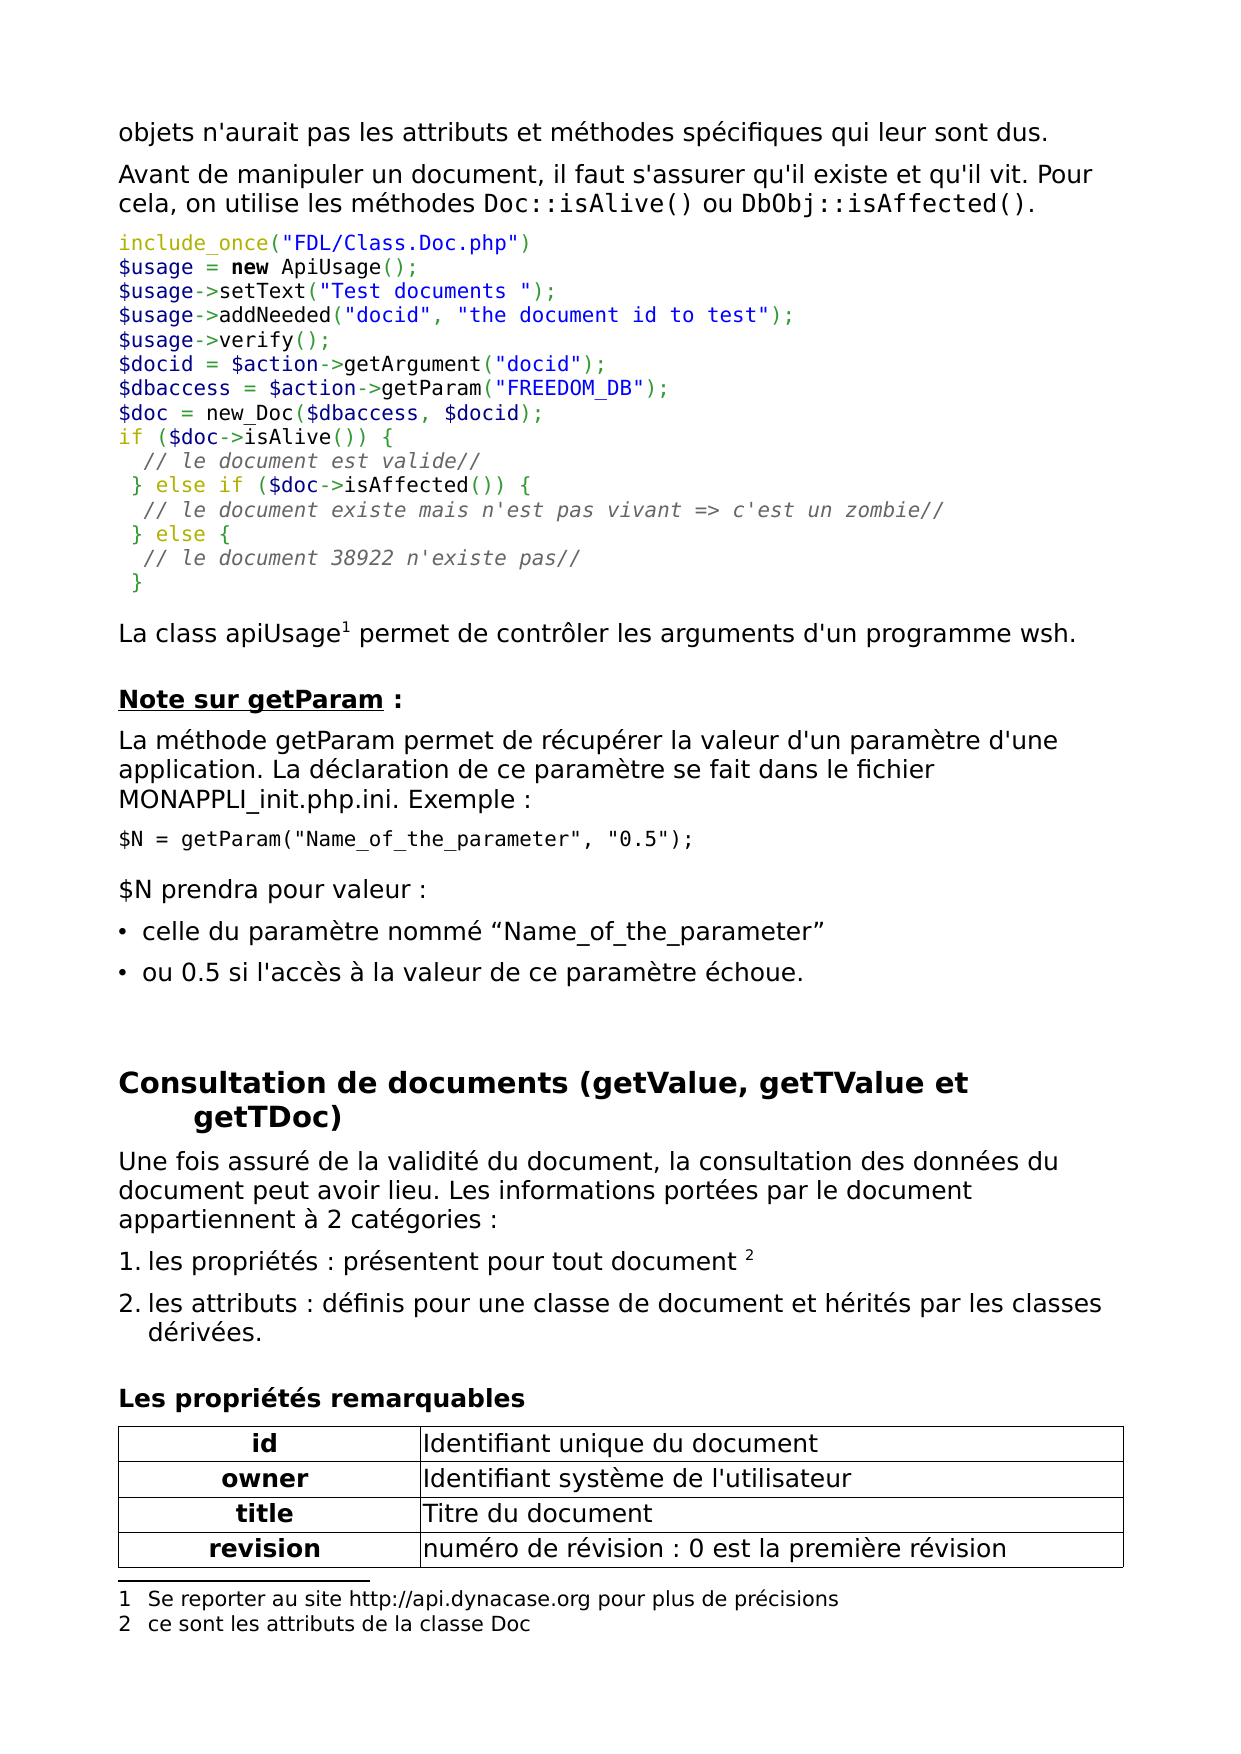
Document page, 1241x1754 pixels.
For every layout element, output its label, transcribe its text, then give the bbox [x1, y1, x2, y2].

text La class apiUsage permet de contrôler les arguments d'un programme wsh. [118, 619, 1122, 648]
text Se reporter au site http://api.dynacase.org pour plus de précisions [118, 1587, 1122, 1612]
text include_once("FDL/Class.Doc.php") [118, 231, 1122, 255]
text $N prendra pour valeur : [118, 875, 1122, 904]
text $docid = $action->getArgument("docid"); [118, 352, 1122, 376]
text Une fois assuré de la validité du document, la consultation des données du document peut avoir lieu. Les informations portées par le document appartiennent à 2 catégories : [118, 1147, 1122, 1235]
text } else { [118, 522, 1122, 546]
subtitle Consultation de documents (getValue, getTValue et getTDoc) [118, 1067, 1122, 1135]
list les propriétés : présentent pour tout document [118, 1247, 1122, 1276]
text $usage->verify(); [118, 328, 1122, 352]
text $dbaccess = $action->getParam("FREEDOM_DB"); [118, 376, 1122, 401]
list ou 0.5 si l'accès à la valeur de ce paramètre échoue. [118, 958, 1122, 988]
table_cell Titre du document [421, 1498, 1123, 1532]
text if ($doc->isAlive()) { [118, 425, 1122, 449]
table_cell title [119, 1498, 420, 1532]
text Note sur getParam : [118, 685, 1122, 714]
text objets n'aurait pas les attributs et méthodes spécifiques qui leur sont dus. [118, 118, 1122, 147]
text // le document 38922 n'existe pas// [118, 546, 1122, 570]
list celle du paramètre nommé “Name_of_the_parameter” [118, 917, 1122, 946]
table_cell owner [119, 1462, 420, 1497]
text $doc = new_Doc($dbaccess, $docid); [118, 401, 1122, 425]
text $usage->setText("Test documents "); [118, 279, 1122, 303]
table_cell Identifiant système de l'utilisateur [421, 1462, 1123, 1497]
table_header id [119, 1427, 420, 1461]
text Avant de manipuler un document, il faut s'assurer qu'il existe et qu'il vit. Pour cela, on utilise les méthodes Doc::isAlive() ou DbObj::isAffected(). [118, 160, 1122, 218]
table_header Identifiant unique du document [421, 1427, 1123, 1461]
text $usage = new ApiUsage(); [118, 255, 1122, 279]
text $usage->addNeeded("docid", "the document id to test"); [118, 303, 1122, 328]
list ce sont les attributs de la classe Doc [118, 1612, 1122, 1636]
text La méthode getParam permet de récupérer la valeur d'un paramètre d'une application. La déclaration de ce paramètre se fait dans le fichier MONAPPLI_init.php.ini. Exemple : [118, 727, 1122, 814]
table_cell numéro de révision : 0 est la première révision [421, 1533, 1123, 1567]
text // le document existe mais n'est pas vivant => c'est un zombie// [118, 498, 1122, 522]
text // le document est valide// [118, 449, 1122, 473]
subtitle Les propriétés remarquables [118, 1385, 1122, 1414]
text } else if ($doc->isAffected()) { [118, 473, 1122, 498]
text } [118, 570, 1122, 595]
list les attributs : définis pour une classe de document et hérités par les classes dérivées. [118, 1289, 1122, 1347]
text $N = getParam("Name_of_the_parameter", "0.5"); [118, 827, 1122, 875]
table_cell revision [119, 1533, 420, 1567]
